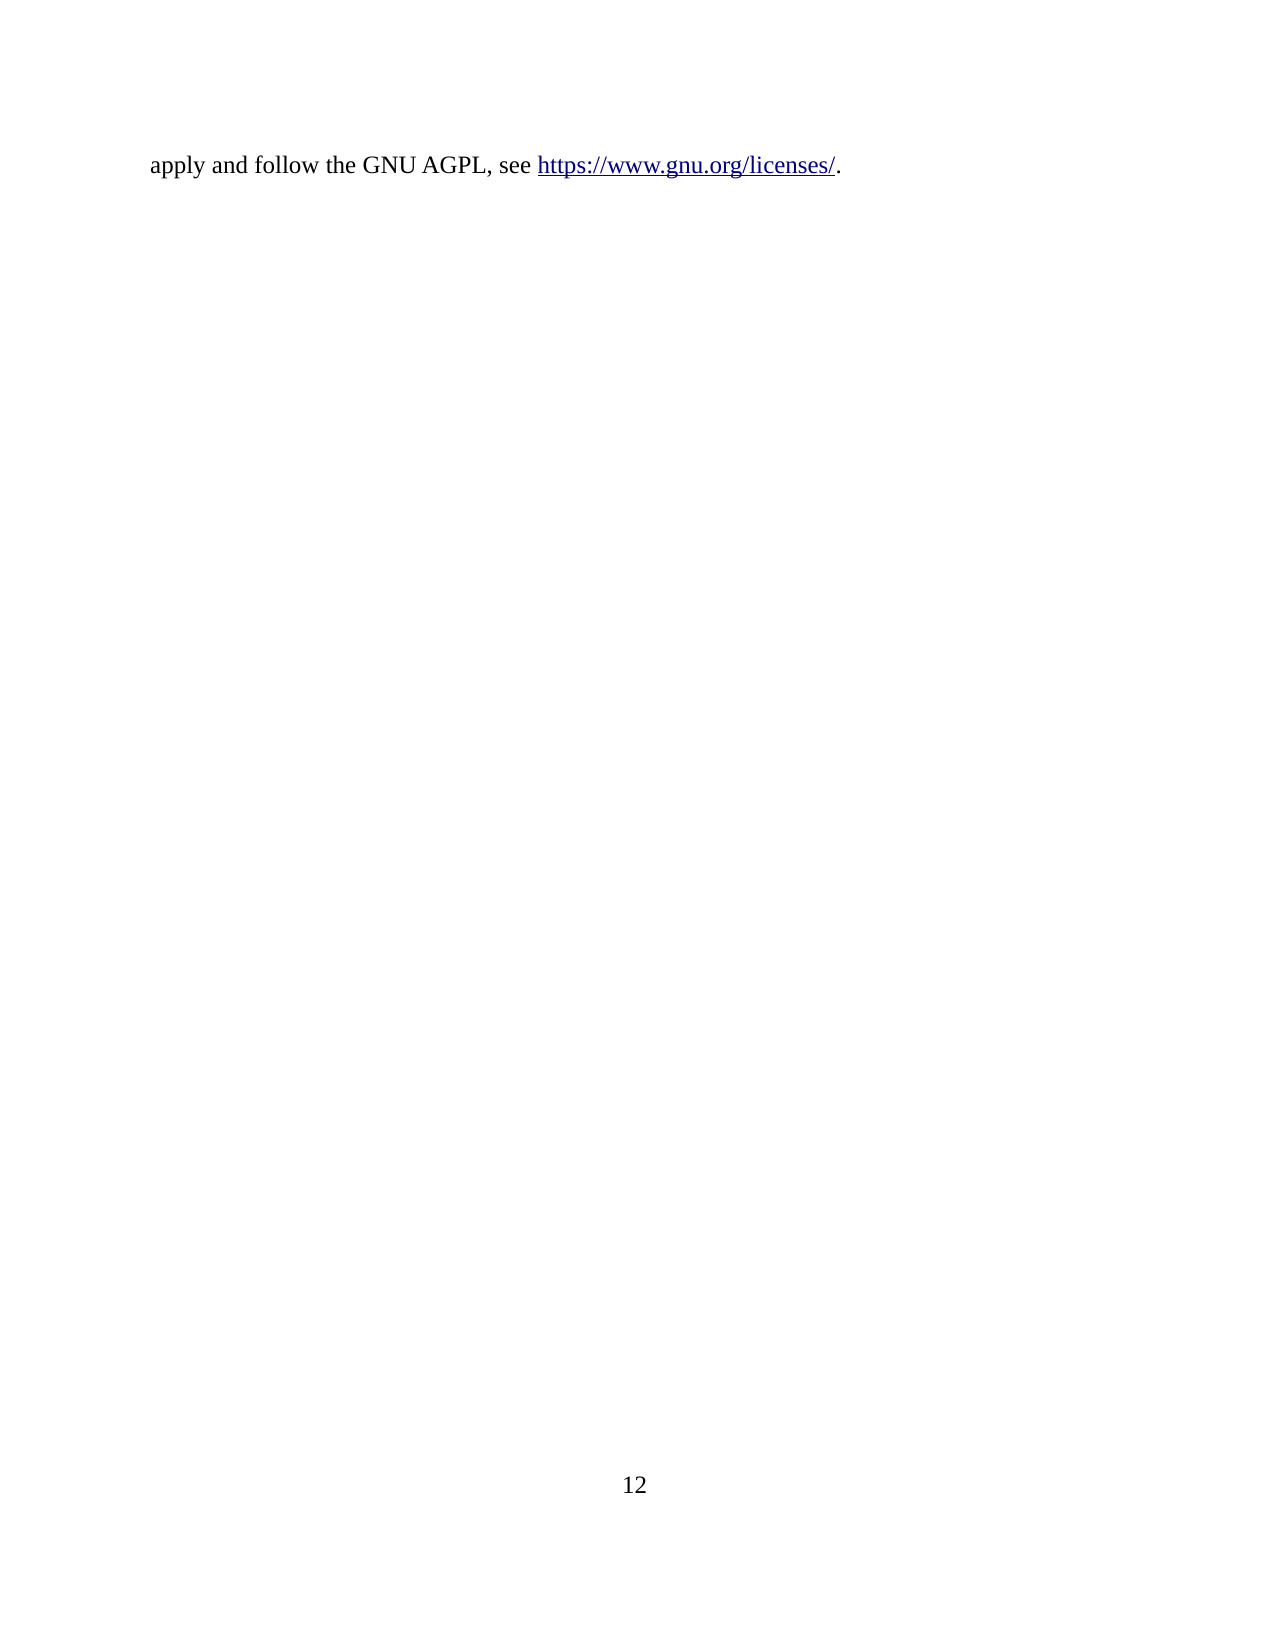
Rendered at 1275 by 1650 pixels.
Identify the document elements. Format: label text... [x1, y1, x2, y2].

text apply and follow the GNU AGPL, see https://www.gnu.org/licenses/. [150, 150, 1125, 179]
